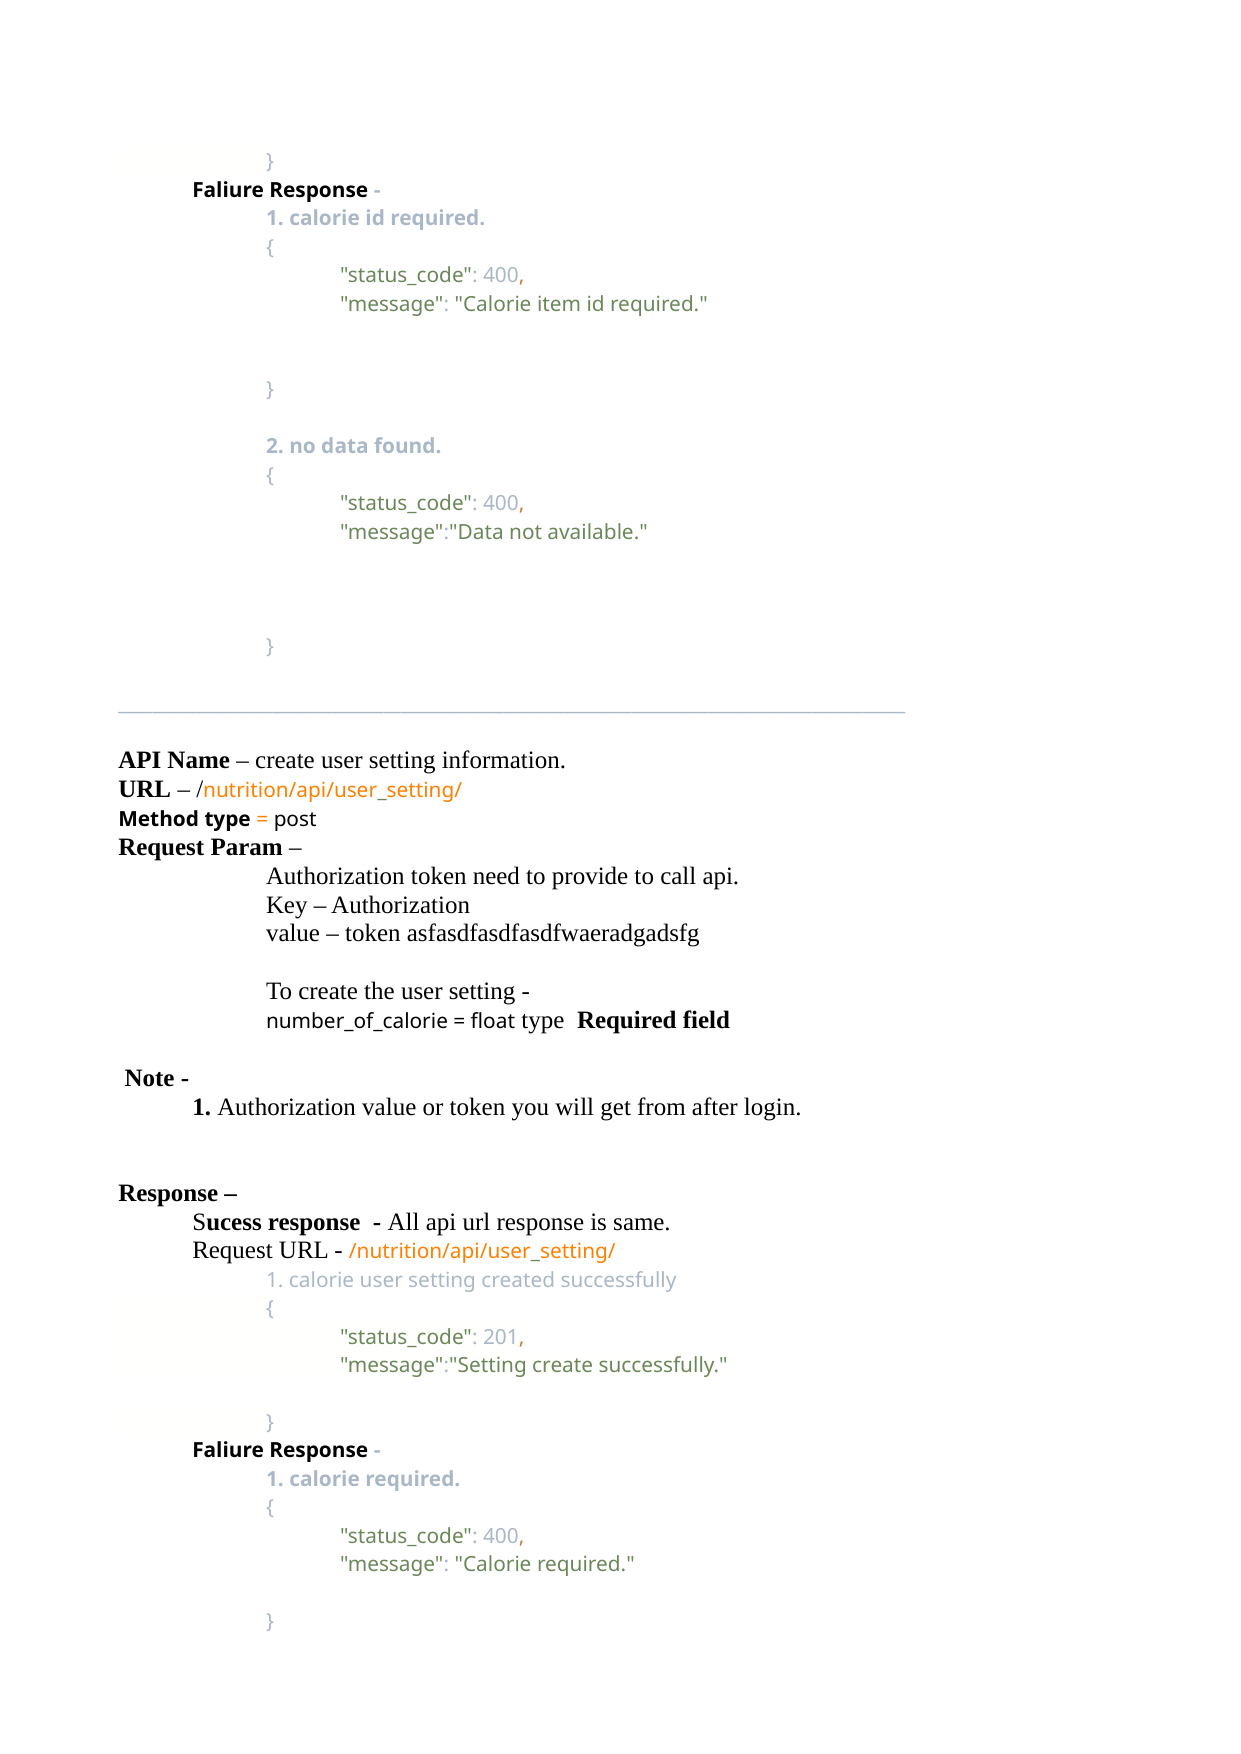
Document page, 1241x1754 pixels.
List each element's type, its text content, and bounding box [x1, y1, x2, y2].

text { "status_code": 400, "message": "Calorie item id required." [118, 232, 1122, 317]
text value – token asfasdfasdfasdfwaeradgadsfg [118, 918, 1122, 947]
text } [118, 603, 1122, 660]
text } [118, 1379, 1122, 1436]
text { "status_code": 400, "message": "Calorie required." [118, 1492, 1122, 1578]
text URL – /nutrition/api/user_setting/ [118, 774, 1122, 804]
text { "status_code": 201, "message":"Setting create successfully." [118, 1293, 1122, 1379]
text Sucess response - All api url response is same. [118, 1207, 1122, 1236]
text Method type = post [118, 804, 1122, 832]
text Authorization token need to provide to call api. [118, 861, 1122, 890]
text To create the user setting - [118, 976, 1122, 1005]
text Faliure Response - [118, 175, 1122, 203]
text Note - [118, 1063, 1122, 1092]
text number_of_calorie = float type Required field [118, 1005, 1122, 1034]
text 1. Authorization value or token you will get from after login. [118, 1092, 1122, 1121]
text 1. calorie required. [118, 1464, 1122, 1492]
text 1. calorie id required. [118, 203, 1122, 232]
text ____________________________________________________________________________________________ [118, 688, 1122, 717]
text } [118, 1578, 1122, 1635]
text 1. calorie user setting created successfully [118, 1265, 1122, 1293]
text } [118, 346, 1122, 403]
text Faliure Response - [118, 1436, 1122, 1464]
text Response – [118, 1178, 1122, 1207]
text Request URL - /nutrition/api/user_setting/ [118, 1236, 1122, 1265]
text { "status_code": 400, "message":"Data not available." [118, 460, 1122, 545]
text } [118, 118, 1122, 175]
text Request Param – [118, 832, 1122, 861]
text API Name – create user setting information. [118, 746, 1122, 774]
text 2. no data found. [118, 432, 1122, 460]
text Key – Authorization [118, 890, 1122, 918]
